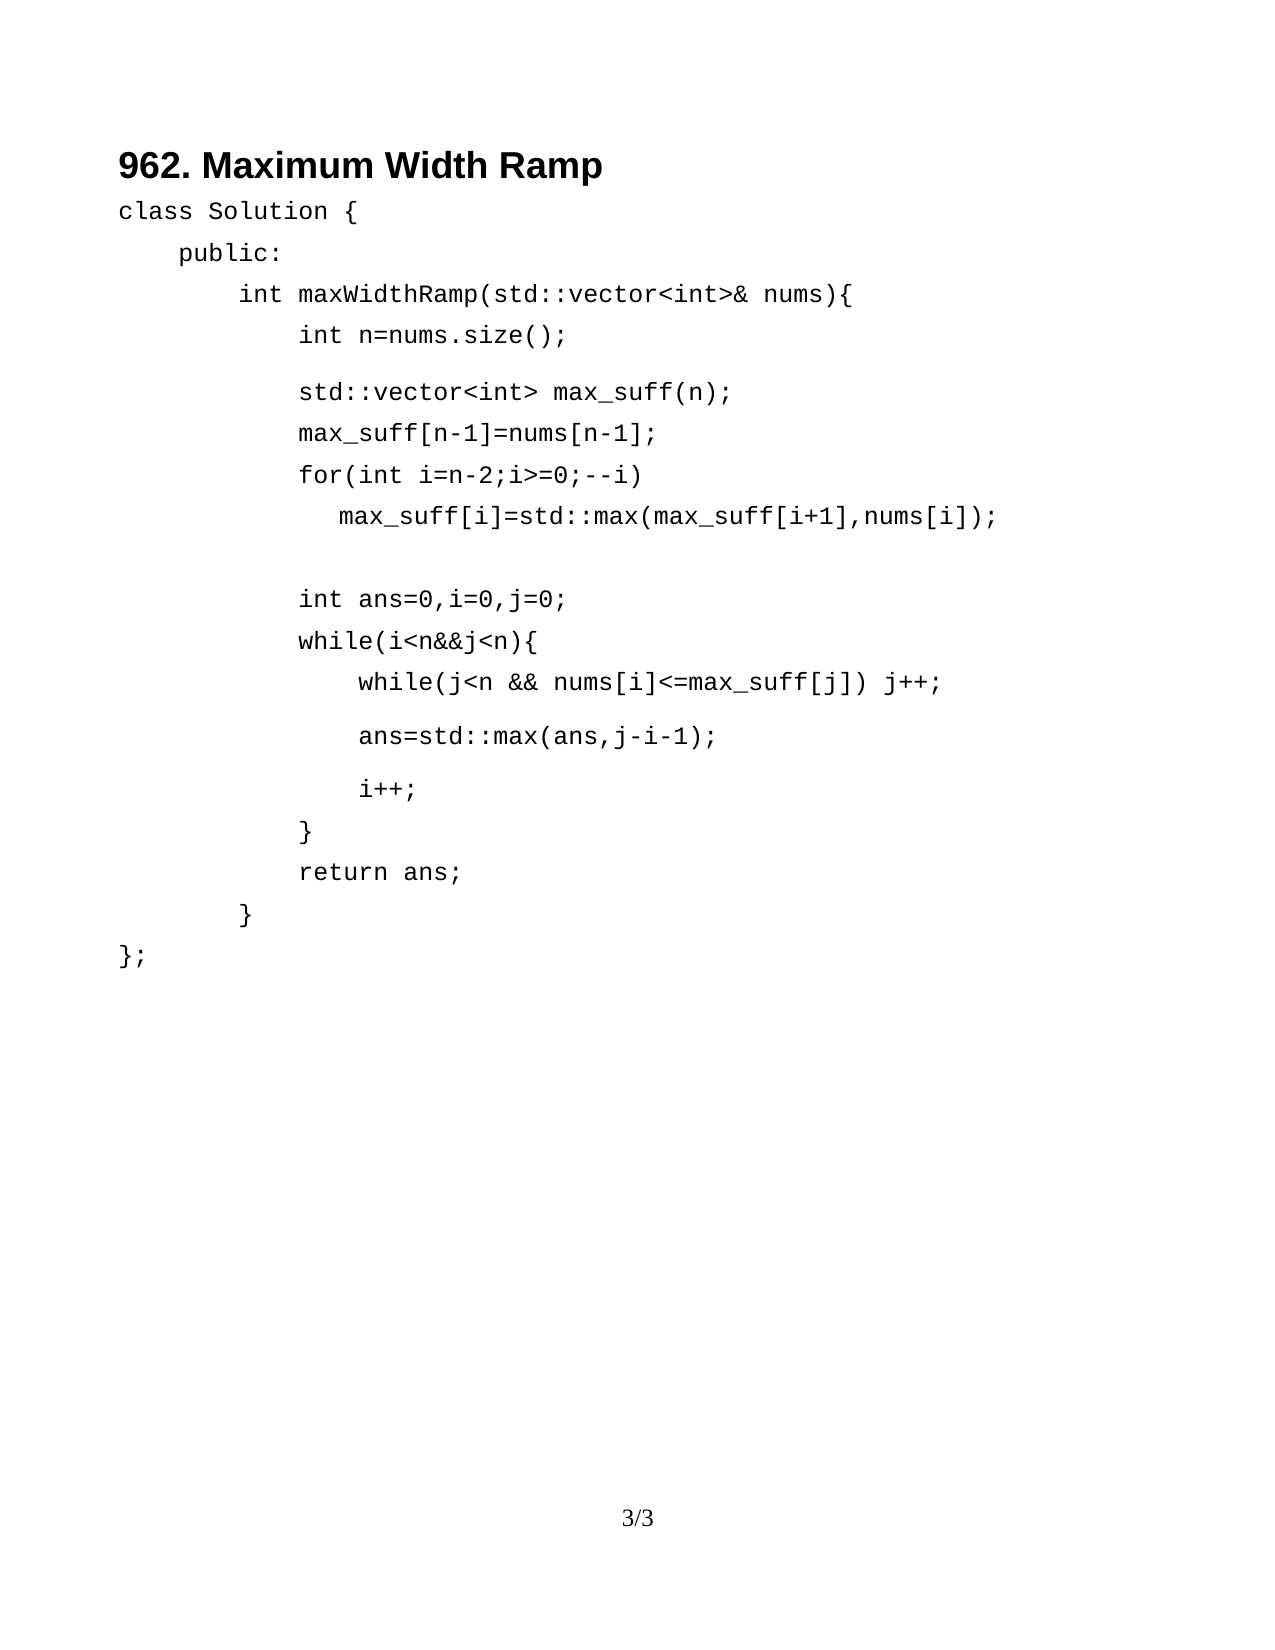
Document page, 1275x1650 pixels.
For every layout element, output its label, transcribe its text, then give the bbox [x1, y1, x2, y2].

text i++; [118, 777, 1157, 805]
text while(j<n && nums[i]<=max_suff[j]) j++; [118, 670, 1157, 698]
text ans=std::max(ans,j-i-1); [118, 723, 1157, 752]
text }; [118, 943, 1157, 971]
text for(int i=n-2;i>=0;--i) [118, 462, 1157, 491]
text } [118, 901, 1157, 929]
subtitle 962. Maximum Width Ramp [118, 143, 1157, 186]
text } [118, 818, 1157, 847]
text int ans=0,i=0,j=0; [118, 587, 1157, 615]
text std::vector<int> max_suff(n); [118, 379, 1157, 408]
text max_suff[n-1]=nums[n-1]; [118, 421, 1157, 449]
text public: [118, 240, 1157, 268]
text max_suff[i]=std::max(max_suff[i+1],nums[i]); [118, 504, 1157, 532]
text while(i<n&&j<n){ [118, 628, 1157, 657]
text class Solution { [118, 199, 1157, 227]
text int maxWidthRamp(std::vector<int>& nums){ [118, 282, 1157, 310]
text int n=nums.size(); [118, 323, 1157, 351]
text return ans; [118, 860, 1157, 888]
